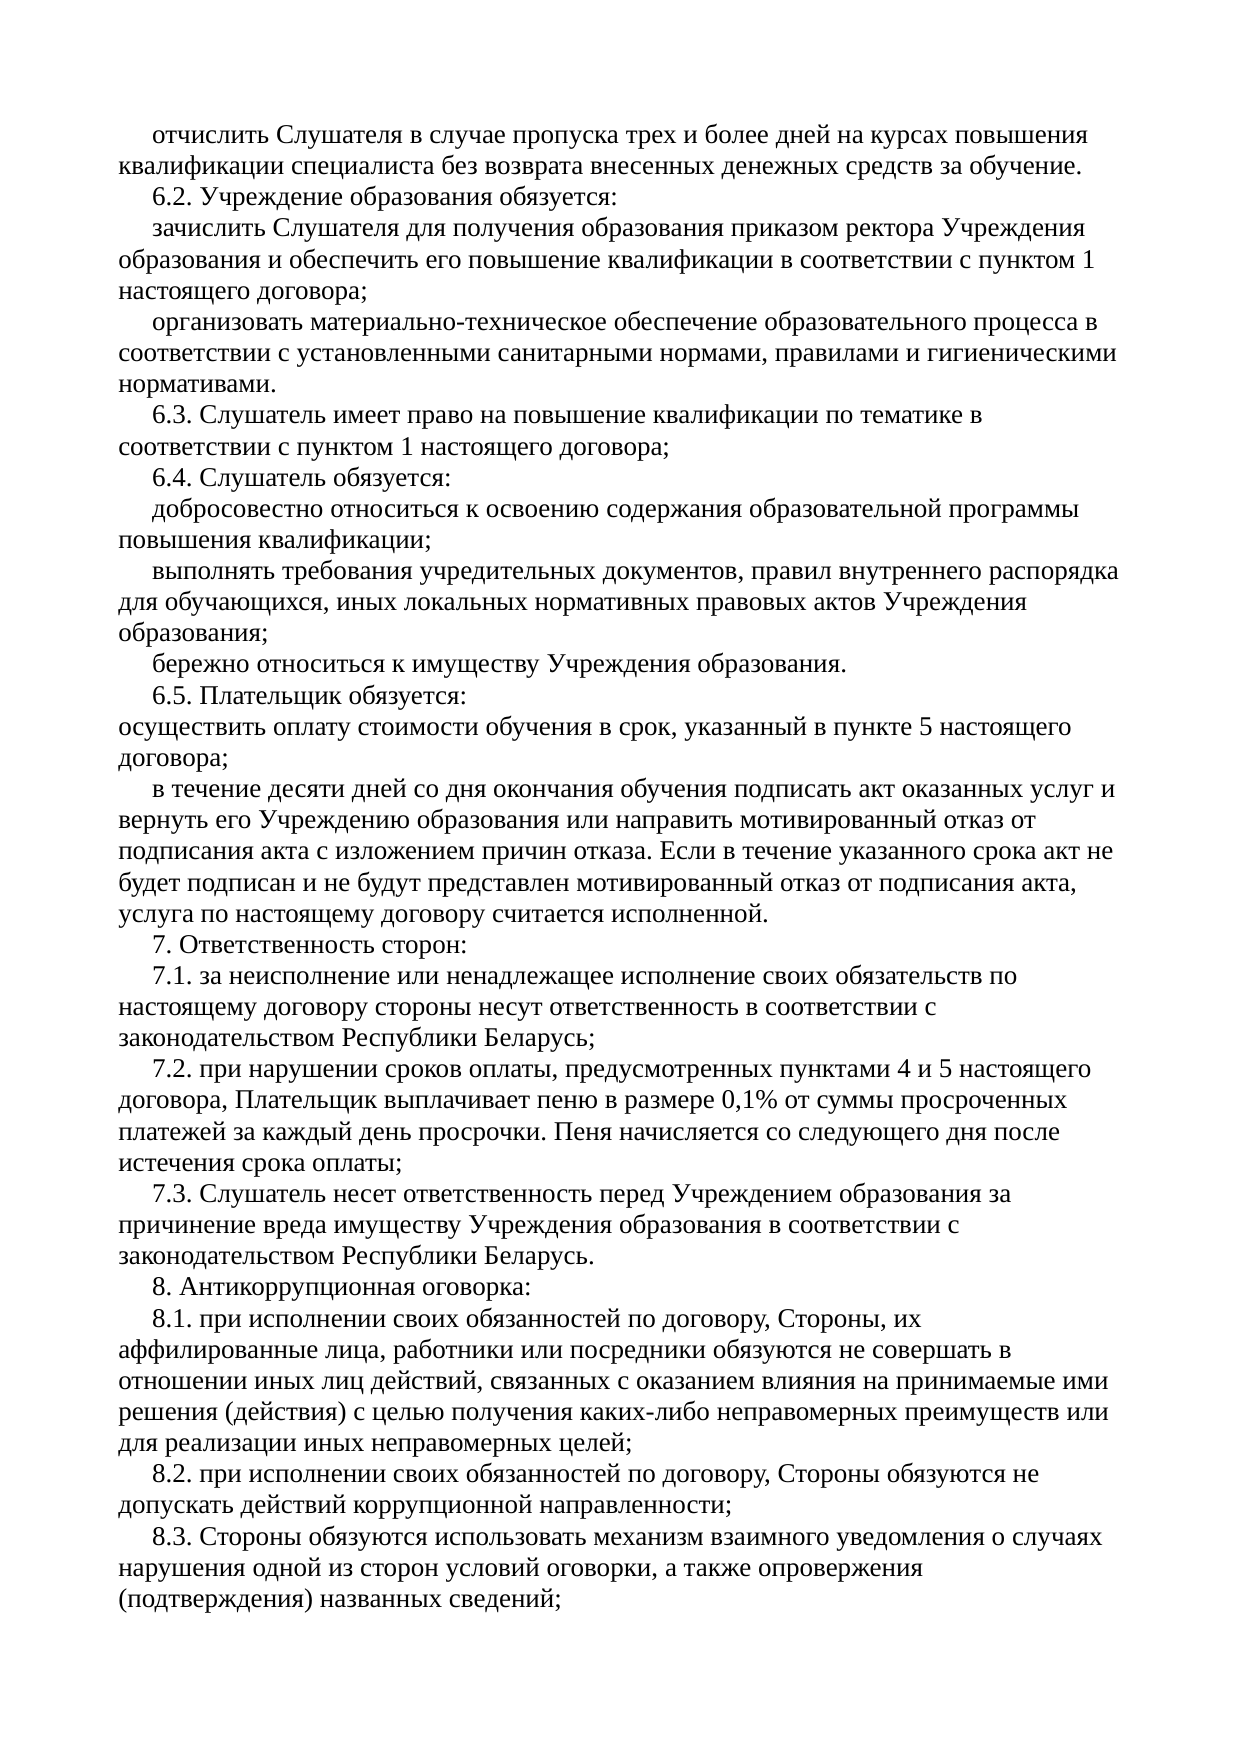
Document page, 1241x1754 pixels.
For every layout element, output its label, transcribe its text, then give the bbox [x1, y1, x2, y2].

text в течение десяти дней со дня окончания обучения подписать акт оказанных услуг и вернуть его Учреждению образования или направить мотивированный отказ от подписания акта с изложением причин отказа. Если в течение указанного срока акт не будет подписан и не будут представлен мотивированный отказ от подписания акта, услуга по настоящему договору считается исполненной. [118, 772, 1122, 928]
text зачислить Слушателя для получения образования приказом ректора Учреждения образования и обеспечить его повышение квалификации в соответствии с пунктом 1 настоящего договора; [118, 212, 1122, 305]
text 8.2. при исполнении своих обязанностей по договору, Стороны обязуются не допускать действий коррупционной направленности; [118, 1457, 1122, 1520]
text выполнять требования учредительных документов, правил внутреннего распорядка для обучающихся, иных локальных нормативных правовых актов Учреждения образования; [118, 554, 1122, 648]
text отчислить Слушателя в случае пропуска трех и более дней на курсах повышения квалификации специалиста без возврата внесенных денежных средств за обучение. [118, 118, 1122, 180]
text 7.2. при нарушении сроков оплаты, предусмотренных пунктами 4 и 5 настоящего договора, Плательщик выплачивает пеню в размере 0,1% от суммы просроченных платежей за каждый день просрочки. Пеня начисляется со следующего дня после истечения срока оплаты; [118, 1052, 1122, 1177]
text 6.4. Слушатель обязуется: [118, 461, 1122, 492]
text 7.1. за неисполнение или ненадлежащее исполнение своих обязательств по настоящему договору стороны несут ответственность в соответствии с законодательством Республики Беларусь; [118, 959, 1122, 1052]
text 8.3. Стороны обязуются использовать механизм взаимного уведомления о случаях нарушения одной из сторон условий оговорки, а также опровержения (подтверждения) названных сведений; [118, 1520, 1122, 1613]
text 6.2. Учреждение образования обязуется: [118, 180, 1122, 212]
text 6.5. Плательщик обязуется: [118, 679, 1122, 710]
text осуществить оплату стоимости обучения в срок, указанный в пункте 5 настоящего договора; [118, 710, 1122, 772]
text 6.3. Слушатель имеет право на повышение квалификации по тематике в соответствии с пунктом 1 настоящего договора; [118, 398, 1122, 461]
text добросовестно относиться к освоению содержания образовательной программы повышения квалификации; [118, 492, 1122, 554]
text 7. Ответственность сторон: [118, 928, 1122, 959]
text 8.1. при исполнении своих обязанностей по договору, Стороны, их аффилированные лица, работники или посредники обязуются не совершать в отношении иных лиц действий, связанных с оказанием влияния на принимаемые ими решения (действия) с целью получения каких-либо неправомерных преимуществ или для реализации иных неправомерных целей; [118, 1302, 1122, 1457]
text 7.3. Слушатель несет ответственность перед Учреждением образования за причинение вреда имуществу Учреждения образования в соответствии с законодательством Республики Беларусь. [118, 1177, 1122, 1271]
text бережно относиться к имуществу Учреждения образования. [118, 648, 1122, 679]
text 8. Антикоррупционная оговорка: [118, 1271, 1122, 1302]
text организовать материально-техническое обеспечение образовательного процесса в соответствии с установленными санитарными нормами, правилами и гигиеническими нормативами. [118, 305, 1122, 398]
